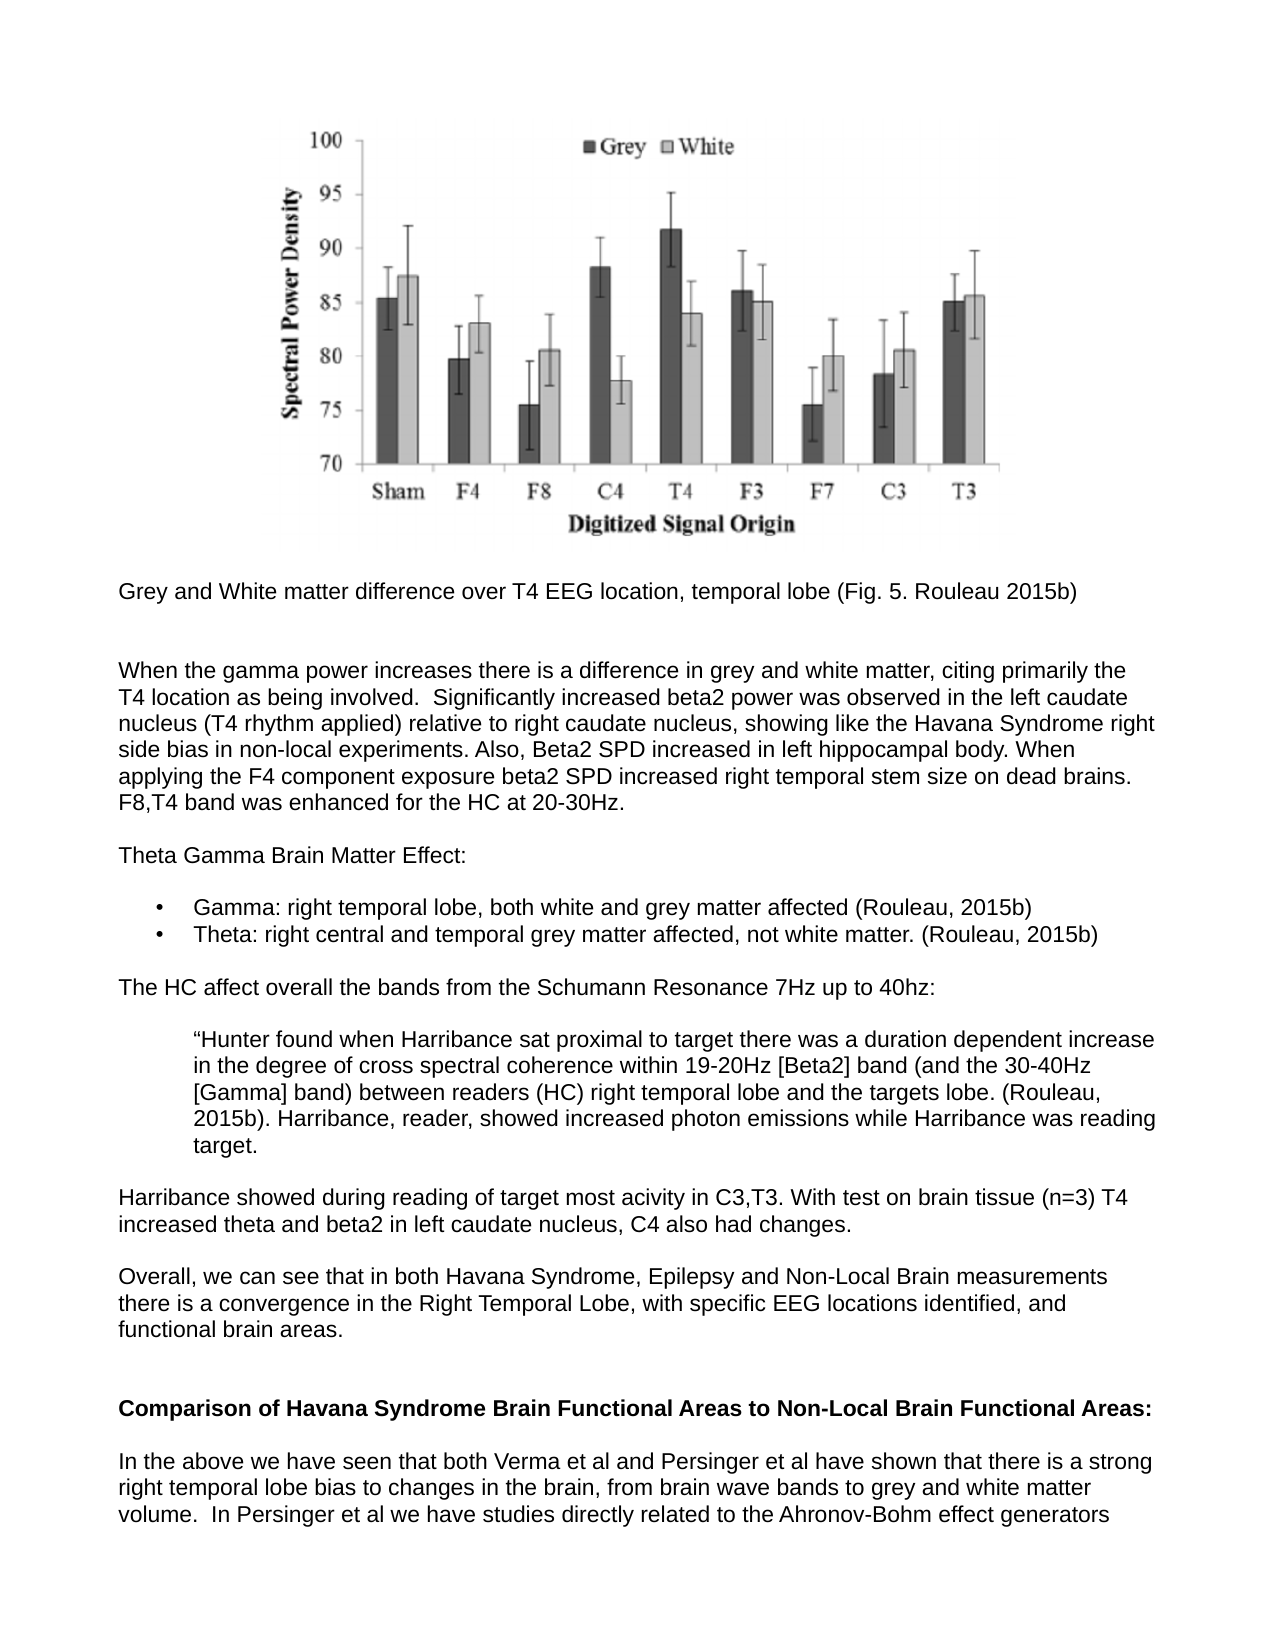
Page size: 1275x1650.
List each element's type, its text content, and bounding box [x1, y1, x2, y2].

text Grey and White matter difference over T4 EEG location, temporal lobe (Fig. 5. Rouleau 2015b) [118, 578, 1157, 604]
text “Hunter found when Harribance sat proximal to target there was a duration dependent increase in the degree of cross spectral coherence within 19-20Hz [Beta2] band (and the 30-40Hz [Gamma] band) between readers (HC) right temporal lobe and the targets lobe. (Rouleau, 2015b). Harribance, reader, showed increased photon emissions while Harribance was reading target. [193, 1026, 1157, 1158]
text The HC affect overall the bands from the Schumann Resonance 7Hz up to 40hz: [118, 973, 1157, 1000]
picture [259, 118, 1016, 552]
list Theta: right central and temporal grey matter affected, not white matter. (Rouleau, 2015b) [156, 921, 1157, 947]
text Comparison of Havana Syndrome Brain Functional Areas to Non-Local Brain Functional Areas: [118, 1395, 1157, 1421]
text Theta Gamma Brain Matter Effect: [118, 842, 1157, 868]
text Harribance showed during reading of target most acivity in C3,T3. With test on brain tissue (n=3) T4 increased theta and beta2 in left caudate nucleus, C4 also had changes. [118, 1184, 1157, 1237]
text Overall, we can see that in both Havana Syndrome, Epilepsy and Non-Local Brain measurements there is a convergence in the Right Temporal Lobe, with specific EEG locations identified, and functional brain areas. [118, 1263, 1157, 1342]
list Gamma: right temporal lobe, both white and grey matter affected (Rouleau, 2015b) [156, 894, 1157, 921]
text When the gamma power increases there is a difference in grey and white matter, citing primarily the T4 location as being involved. Significantly increased beta2 power was observed in the left caudate nucleus (T4 rhythm applied) relative to right caudate nucleus, showing like the Havana Syndrome right side bias in non-local experiments. Also, Beta2 SPD increased in left hippocampal body. When applying the F4 component exposure beta2 SPD increased right temporal stem size on dead brains. F8,T4 band was enhanced for the HC at 20-30Hz. [118, 657, 1157, 815]
text In the above we have seen that both Verma et al and Persinger et al have shown that there is a strong right temporal lobe bias to changes in the brain, from brain wave bands to grey and white matter volume. In Persinger et al we have studies directly related to the Ahronov-Bohm effect generators [118, 1448, 1157, 1527]
